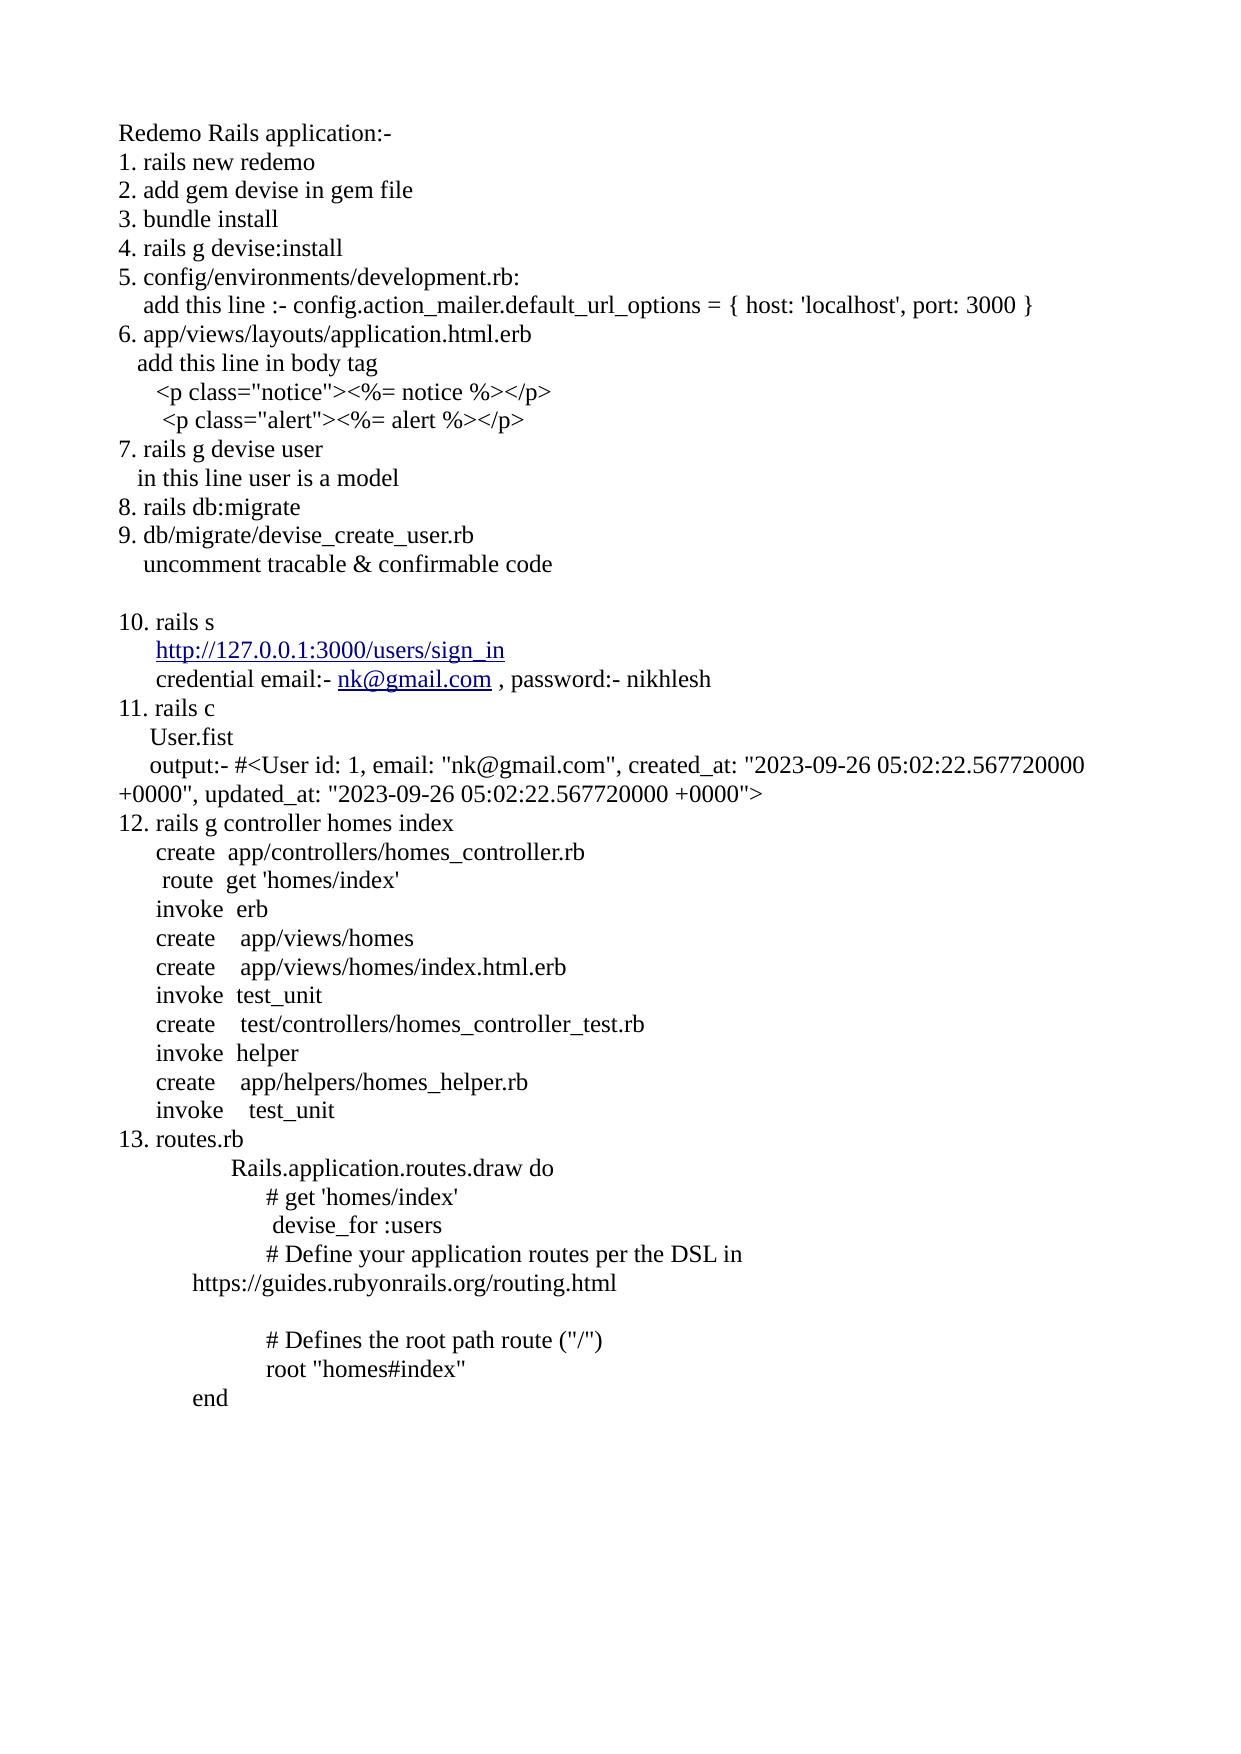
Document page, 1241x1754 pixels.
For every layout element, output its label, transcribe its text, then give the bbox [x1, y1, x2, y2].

text invoke helper [118, 1038, 1122, 1067]
text Rails.application.routes.draw do [118, 1153, 1122, 1182]
text create app/helpers/homes_helper.rb [118, 1067, 1122, 1096]
text 9. db/migrate/devise_create_user.rb [118, 521, 1122, 549]
text invoke test_unit [118, 1096, 1122, 1124]
text output:- #<User id: 1, email: "nk@gmail.com", created_at: "2023-09-26 05:02:22.567720000 +0000", updated_at: "2023-09-26 05:02:22.567720000 +0000"> [118, 751, 1122, 808]
text http://127.0.0.1:3000/users/sign_in [118, 636, 1122, 664]
text create app/views/homes/index.html.erb [118, 952, 1122, 981]
text 7. rails g devise user [118, 434, 1122, 463]
text create test/controllers/homes_controller_test.rb [118, 1009, 1122, 1038]
text <p class="alert"><%= alert %></p> [118, 406, 1122, 434]
text add this line in body tag [118, 348, 1122, 377]
text 2. add gem devise in gem file [118, 176, 1122, 204]
text 3. bundle install [118, 204, 1122, 233]
text invoke erb [118, 894, 1122, 923]
text invoke test_unit [118, 981, 1122, 1009]
text User.fist [118, 722, 1122, 751]
text # Define your application routes per the DSL in https://guides.rubyonrails.org/routing.html [118, 1239, 1122, 1297]
text devise_for :users [118, 1211, 1122, 1239]
text create app/views/homes [118, 923, 1122, 952]
text <p class="notice"><%= notice %></p> [118, 377, 1122, 406]
text 4. rails g devise:install [118, 233, 1122, 262]
text 1. rails new redemo [118, 147, 1122, 176]
text 13. routes.rb [118, 1124, 1122, 1153]
text 12. rails g controller homes index [118, 808, 1122, 837]
text 8. rails db:migrate [118, 492, 1122, 521]
text Redemo Rails application:- [118, 118, 1122, 147]
text 10. rails s [118, 607, 1122, 636]
text end [118, 1383, 1122, 1412]
text 11. rails c [118, 693, 1122, 722]
text credential email:- nk@gmail.com , password:- nikhlesh [118, 664, 1122, 693]
text 5. config/environments/development.rb: [118, 262, 1122, 291]
text add this line :- config.action_mailer.default_url_options = { host: 'localhost', port: 3000 } [118, 291, 1122, 319]
text create app/controllers/homes_controller.rb [118, 837, 1122, 866]
text in this line user is a model [118, 463, 1122, 492]
text route get 'homes/index' [118, 866, 1122, 894]
text # get 'homes/index' [118, 1182, 1122, 1211]
text 6. app/views/layouts/application.html.erb [118, 319, 1122, 348]
text # Defines the root path route ("/") [118, 1326, 1122, 1354]
text uncomment tracable & confirmable code [118, 549, 1122, 578]
text root "homes#index" [118, 1354, 1122, 1383]
